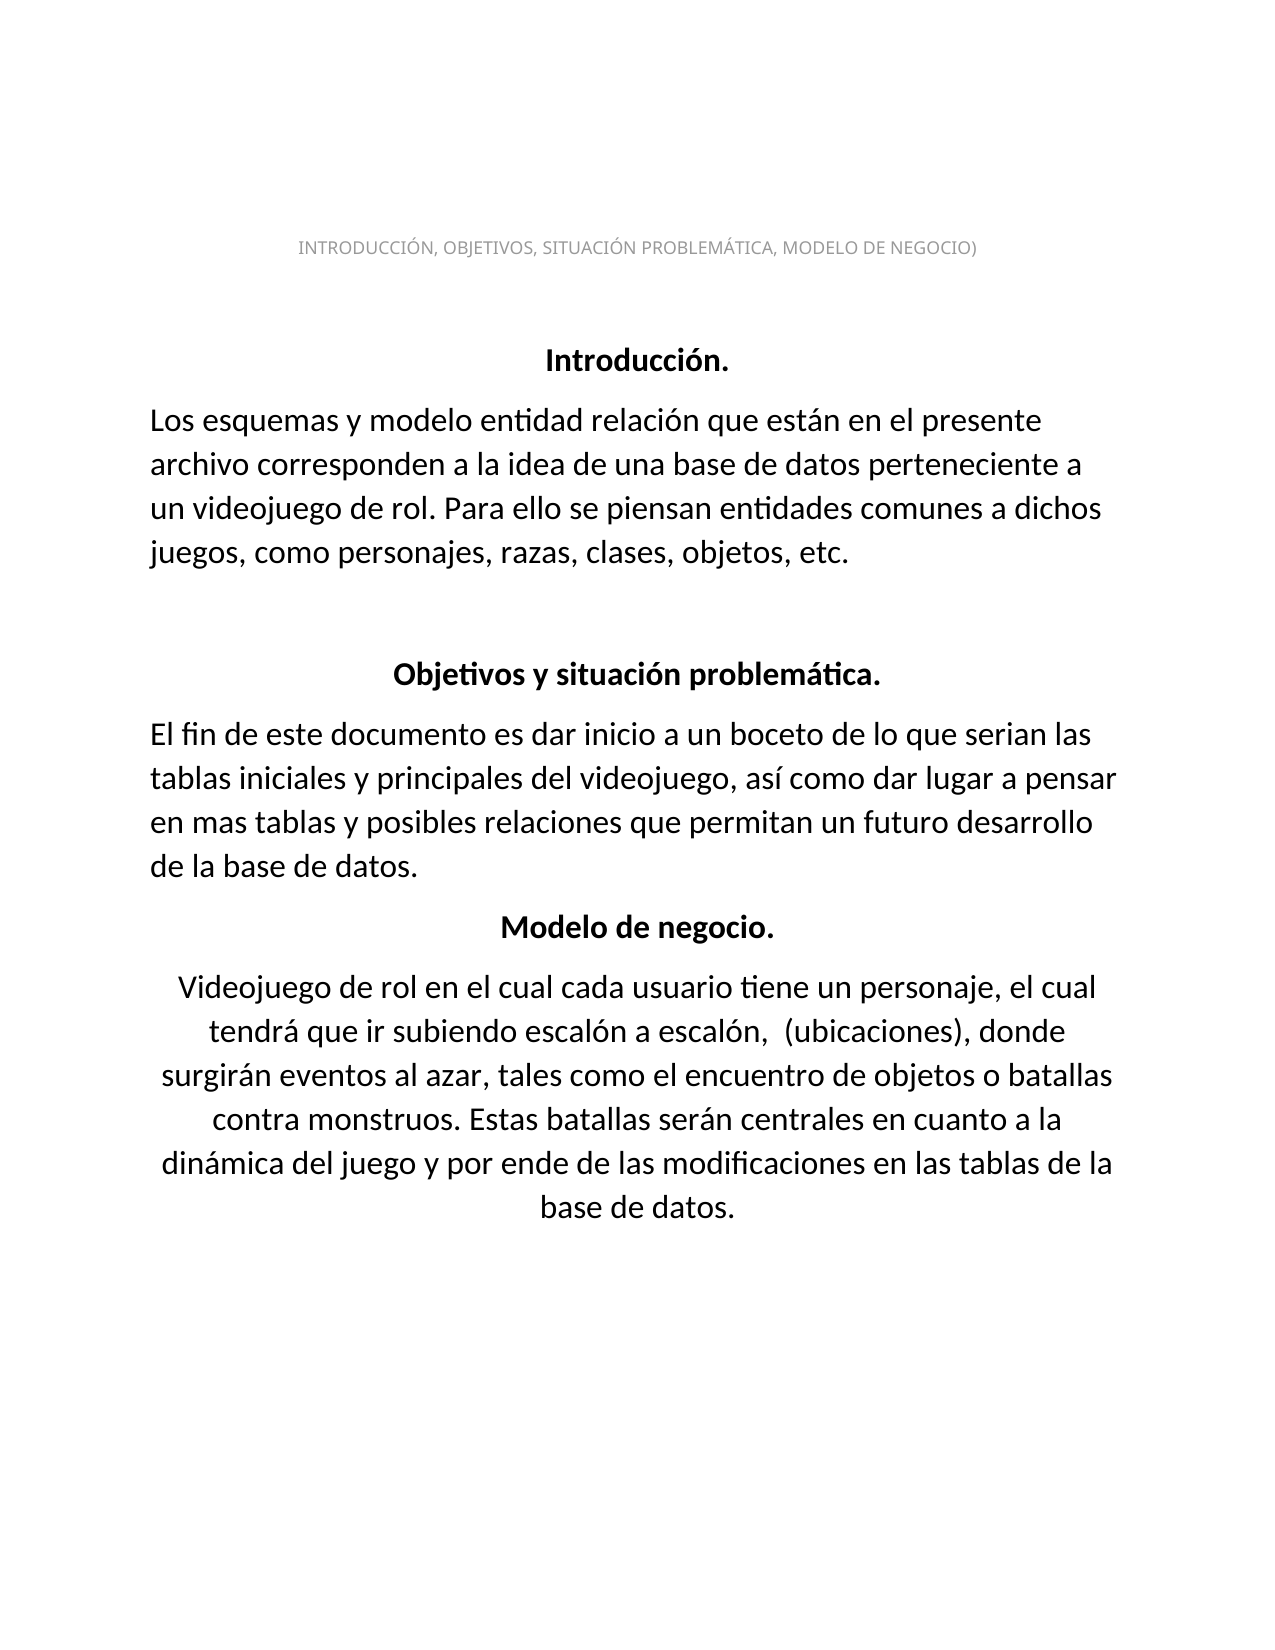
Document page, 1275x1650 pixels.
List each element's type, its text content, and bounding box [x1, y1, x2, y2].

text Los esquemas y modelo entidad relación que están en el presente archivo corresponden a la idea de una base de datos perteneciente a un videojuego de rol. Para ello se piensan entidades comunes a dichos juegos, como personajes, razas, clases, objetos, etc. [150, 399, 1125, 572]
text Modelo de negocio. [150, 906, 1125, 946]
text Videojuego de rol en el cual cada usuario tiene un personaje, el cual tendrá que ir subiendo escalón a escalón, (ubicaciones), donde surgirán eventos al azar, tales como el encuentro de objetos o batallas contra monstruos. Estas batallas serán centrales en cuanto a la dinámica del juego y por ende de las modificaciones en las tablas de la base de datos. [150, 966, 1125, 1227]
text Introducción. [150, 339, 1125, 379]
text Objetivos y situación problemática. [150, 652, 1125, 693]
text INTRODUCCIÓN, OBJETIVOS, SITUACIÓN PROBLEMÁTICA, MODELO DE NEGOCIO) [150, 235, 1125, 259]
text El fin de este documento es dar inicio a un boceto de lo que serian las tablas iniciales y principales del videojuego, así como dar lugar a pensar en mas tablas y posibles relaciones que permitan un futuro desarrollo de la base de datos. [150, 713, 1125, 886]
